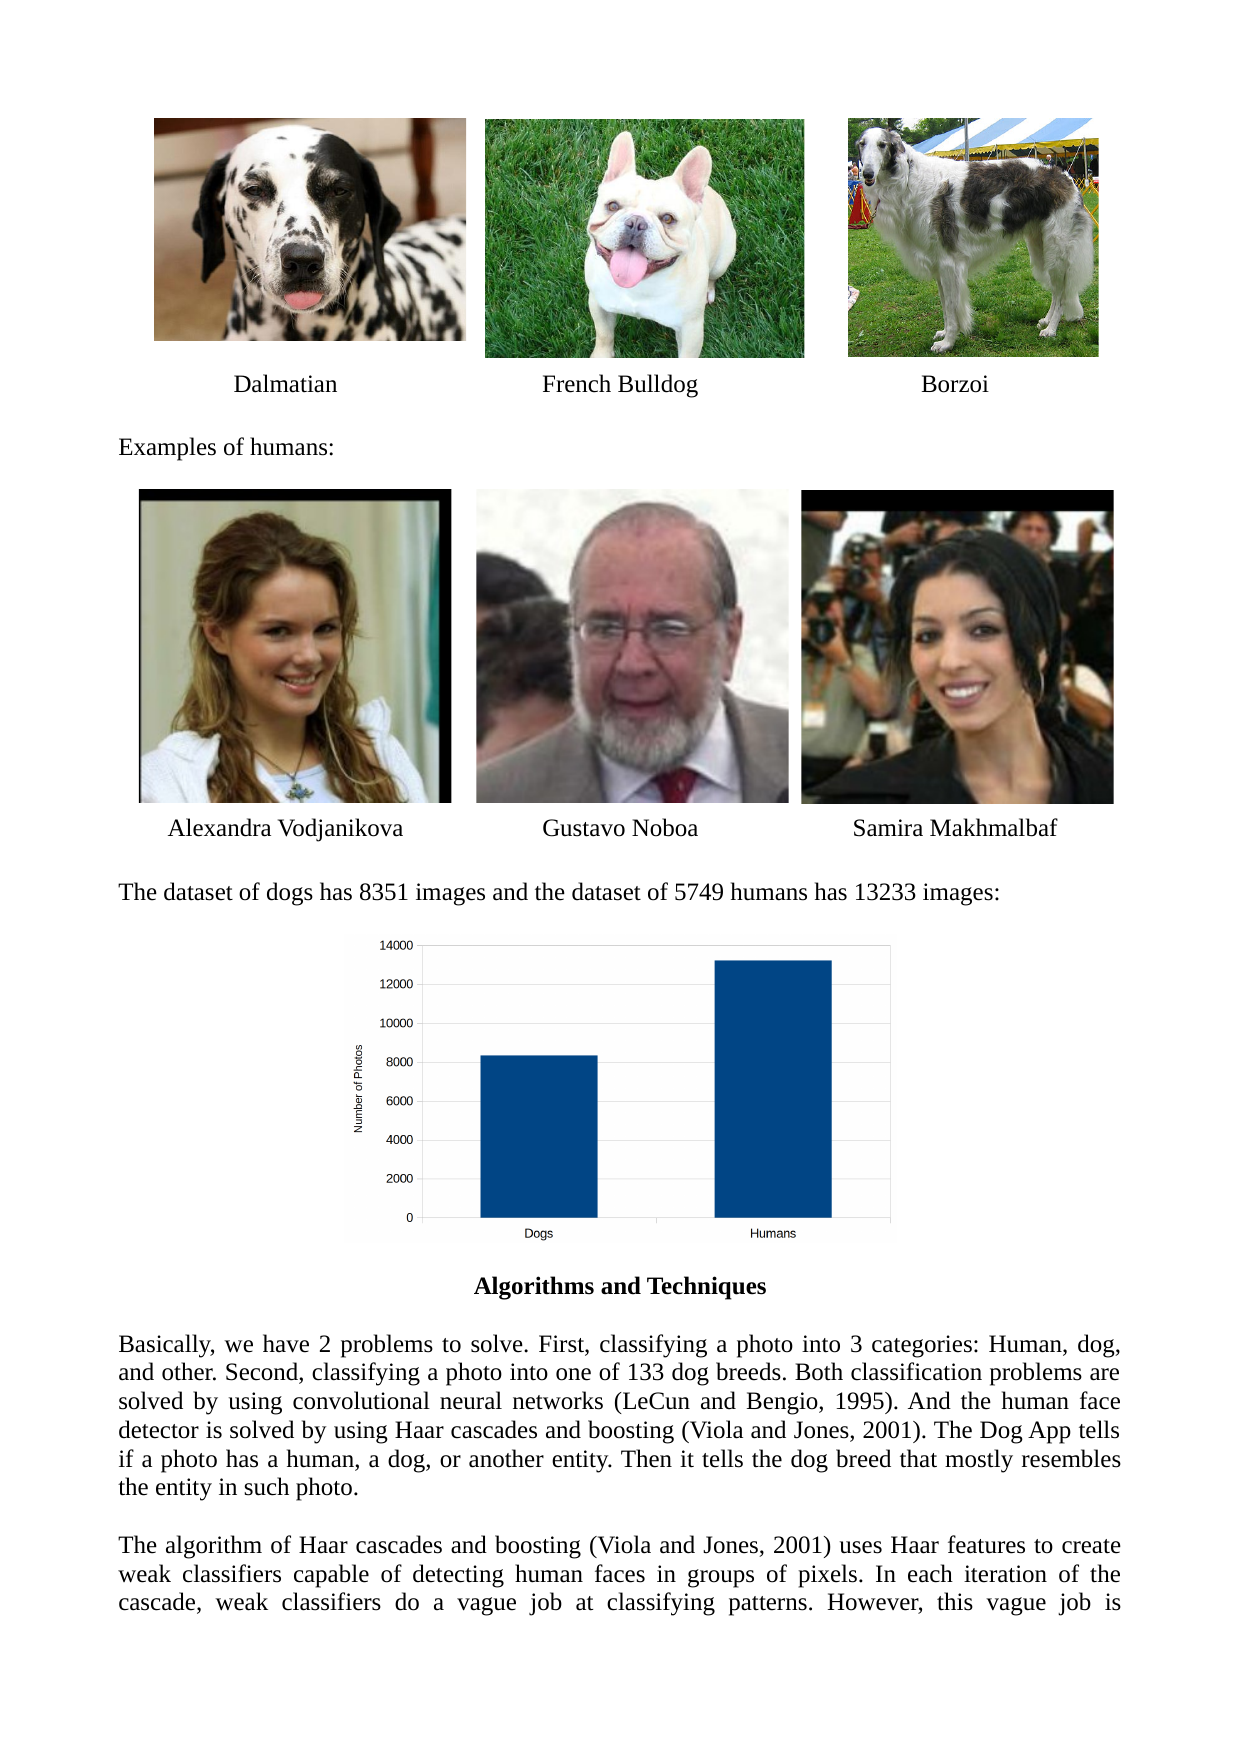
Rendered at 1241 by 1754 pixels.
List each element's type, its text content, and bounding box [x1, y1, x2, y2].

picture [154, 118, 467, 341]
picture [848, 118, 1099, 357]
table_header Gustavo Noboa [453, 808, 787, 848]
picture [476, 489, 789, 803]
table_header Borzoi [787, 363, 1122, 403]
text Examples of humans: [118, 432, 1122, 461]
picture [138, 489, 452, 803]
text Basically, we have 2 problems to solve. First, classifying a photo into 3 categories: Human, dog, and other. Second, classifying a photo into one of 133 dog breeds. Both classification problems are solved by using convolutional neural networks (LeCun and Bengio, 1995). And the human face detector is solved by using Haar cascades and boosting (Viola and Jones, 2001). The Dog App tells if a photo has a human, a dog, or another entity. Then it tells the dog breed that mostly resembles the entity in such photo. [118, 1329, 1122, 1501]
table_header Alexandra Vodjanikova [118, 808, 453, 848]
text Algorithms and Techniques [118, 1271, 1122, 1300]
picture [801, 490, 1114, 804]
picture [485, 119, 805, 358]
table_header Samira Makhmalbaf [788, 808, 1122, 848]
text The algorithm of Haar cascades and boosting (Viola and Jones, 2001) uses Haar features to create weak classifiers capable of detecting human faces in groups of pixels. In each iteration of the cascade, weak classifiers do a vague job at classifying patterns. However, this vague job is [118, 1530, 1122, 1616]
picture [343, 934, 897, 1243]
table_header Dalmatian [118, 363, 453, 403]
table_header French Bulldog [453, 363, 787, 403]
text The dataset of dogs has 8351 images and the dataset of 5749 humans has 13233 images: [118, 877, 1122, 905]
